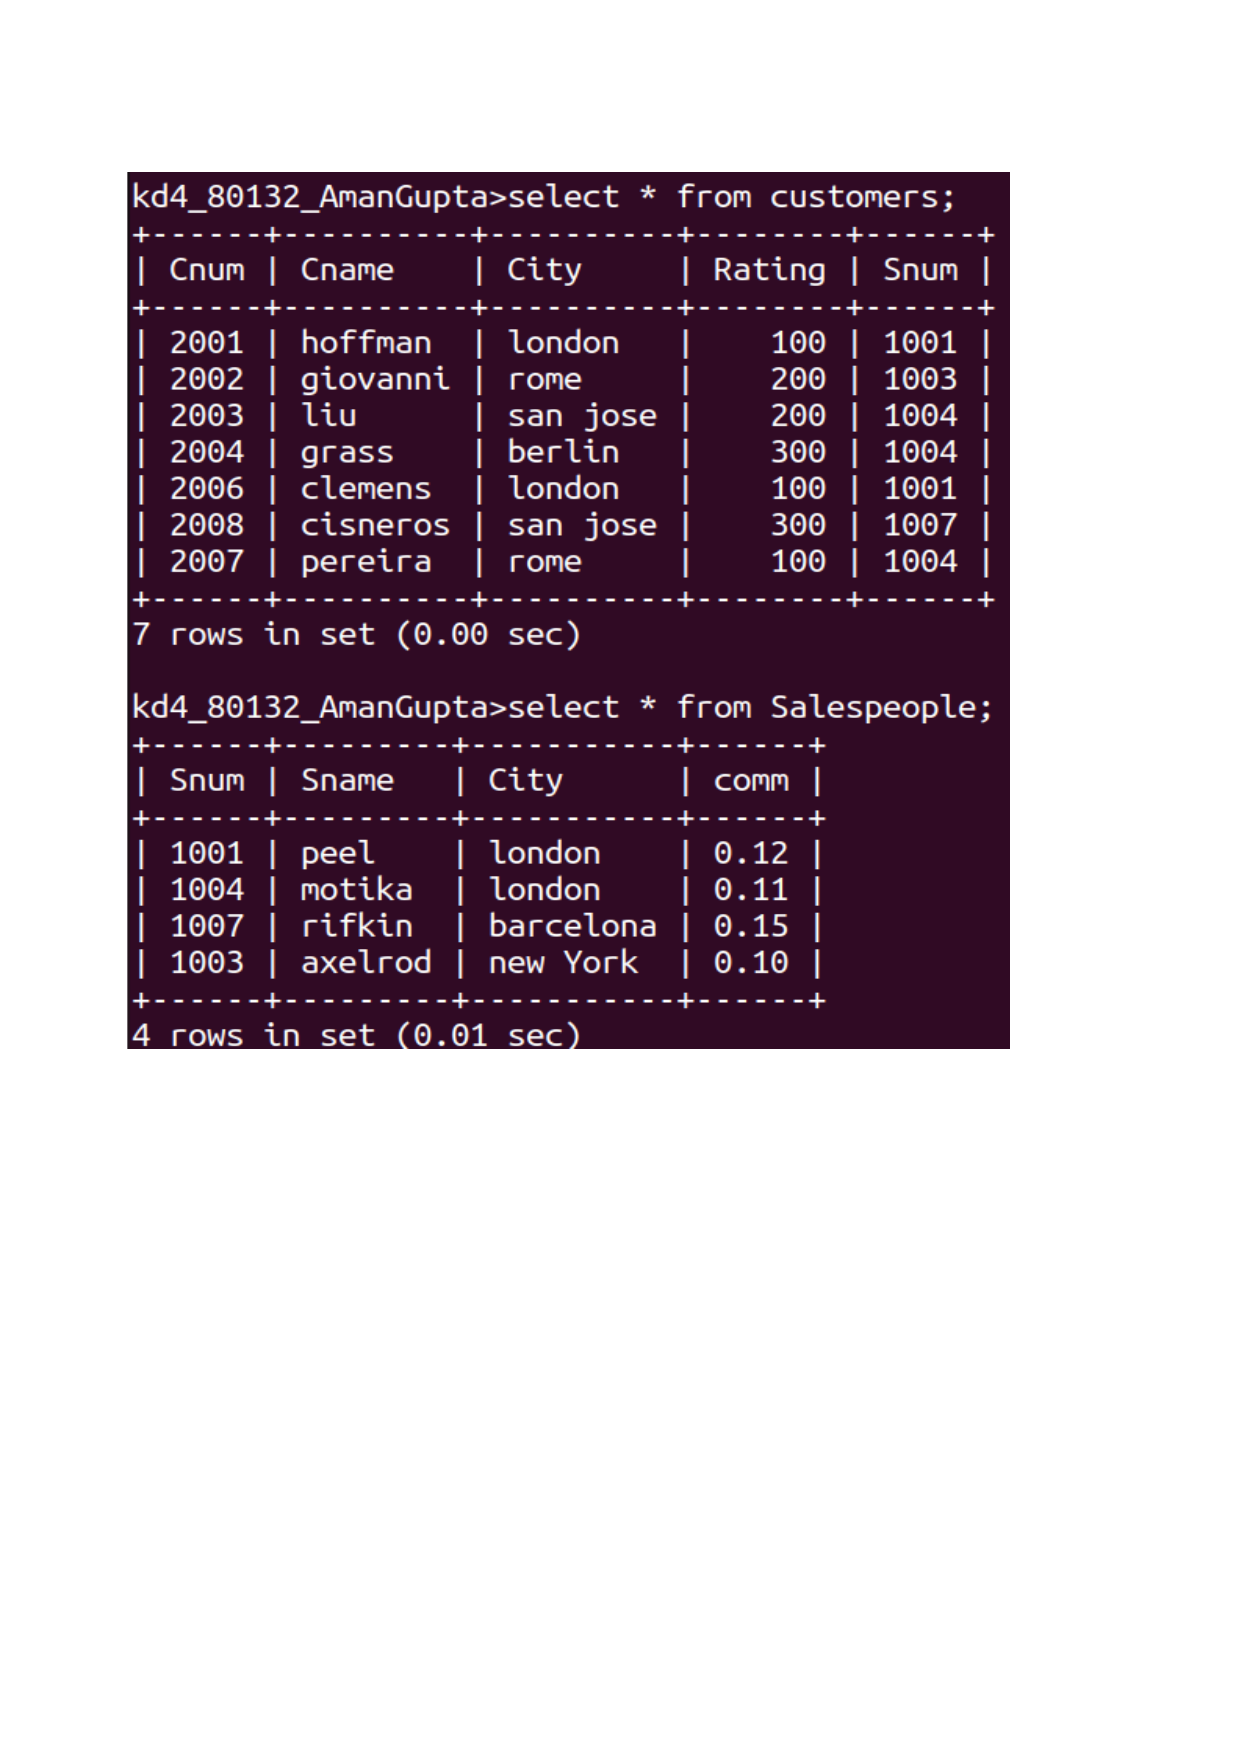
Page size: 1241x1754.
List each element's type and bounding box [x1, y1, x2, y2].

picture [127, 172, 1010, 1049]
